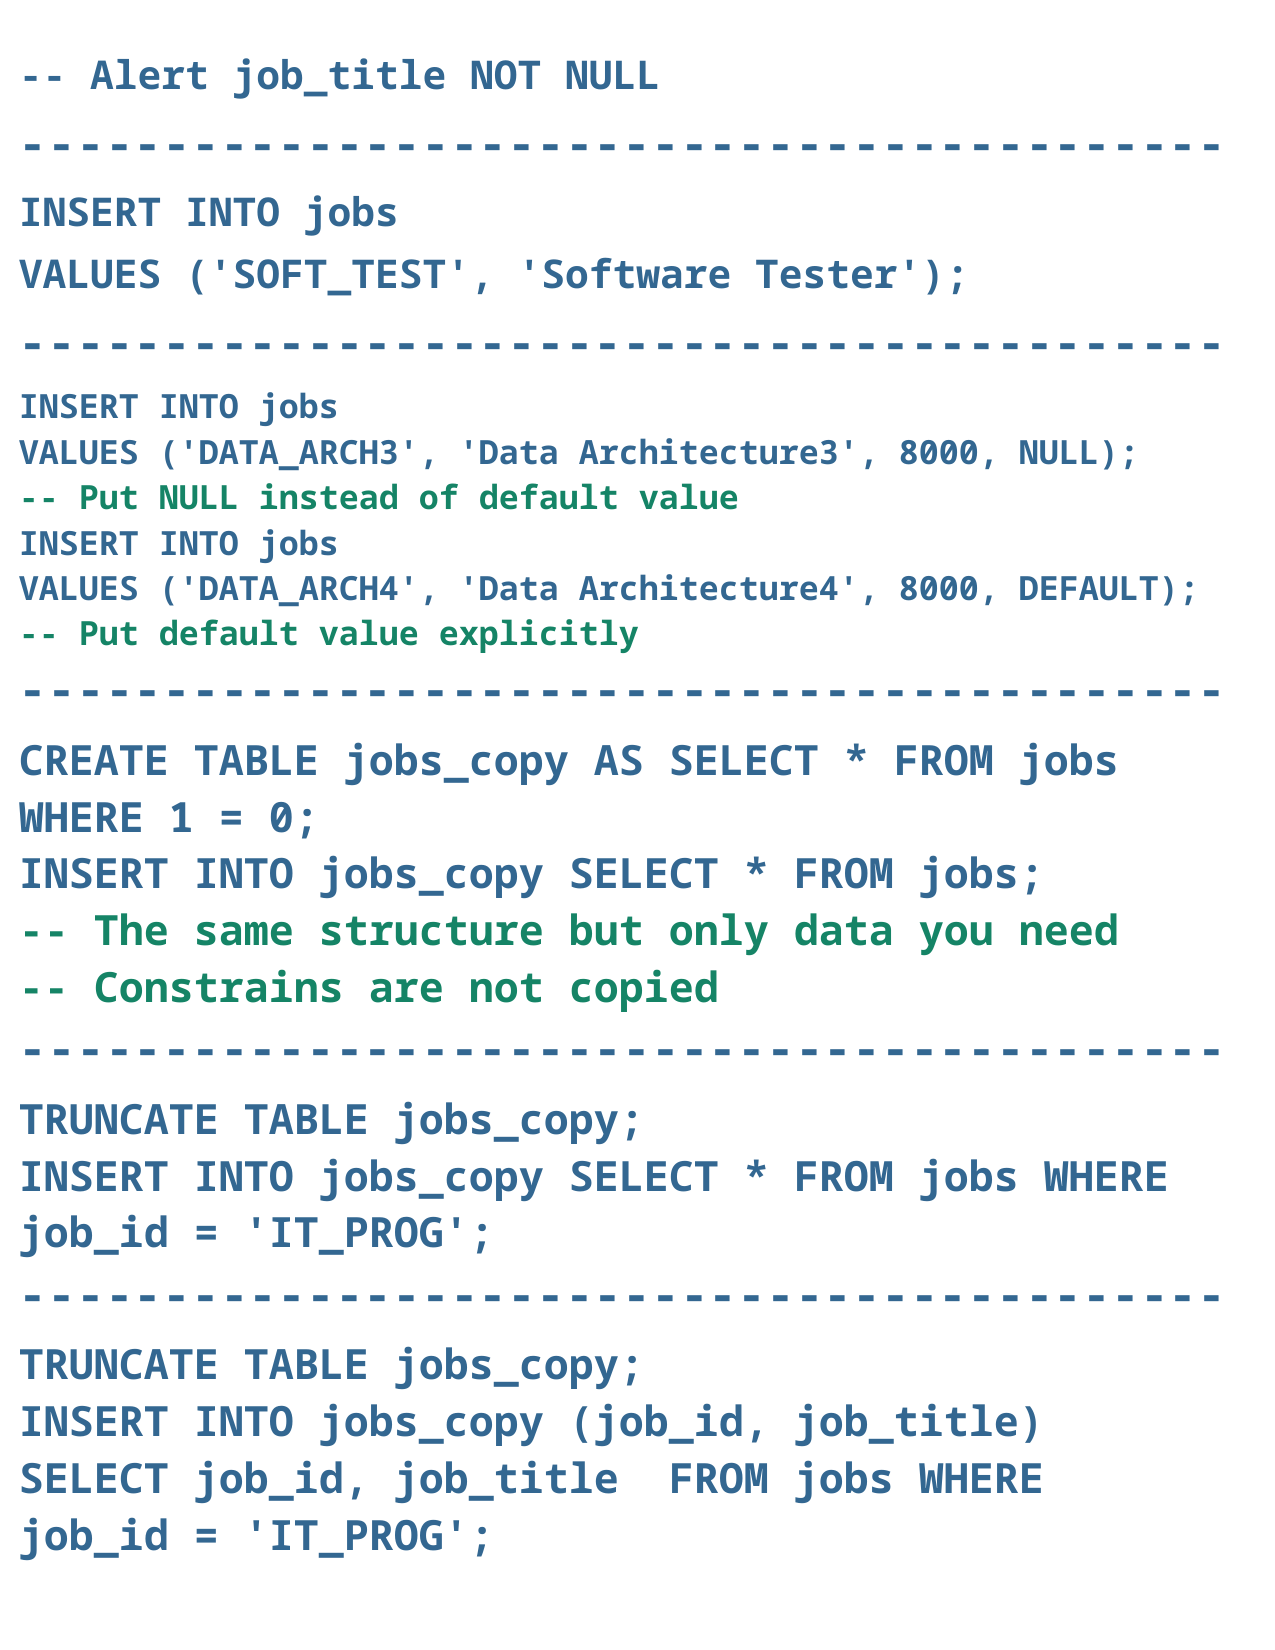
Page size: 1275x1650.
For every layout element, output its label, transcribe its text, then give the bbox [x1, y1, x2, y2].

text VALUES ('SOFT_TEST', 'Software Tester'); [19, 246, 1256, 300]
text SELECT job_id, job_title FROM jobs WHERE [19, 1448, 1256, 1505]
text INSERT INTO jobs [19, 383, 1256, 428]
text INSERT INTO jobs_copy SELECT * FROM jobs WHERE job_id = 'IT_PROG'; [19, 1146, 1256, 1260]
text INSERT INTO jobs_copy (job_id, job_title) [19, 1392, 1256, 1448]
text INSERT INTO jobs_copy SELECT * FROM jobs; [19, 844, 1256, 901]
text ------------------------------------------ [19, 1260, 1256, 1325]
text VALUES ('DATA_ARCH4', 'Data Architecture4', 8000, DEFAULT); [19, 565, 1256, 610]
text ------------------------------------------ [19, 1014, 1256, 1080]
text ------------------------------------------ [19, 308, 1256, 373]
text -- Alert job_title NOT NULL [19, 47, 1256, 101]
text job_id = 'IT_PROG'; [19, 1505, 1256, 1562]
text TRUNCATE TABLE jobs_copy; [19, 1335, 1256, 1392]
text INSERT INTO jobs [19, 519, 1256, 565]
text -- Constrains are not copied [19, 958, 1256, 1014]
text -- Put default value explicitly [19, 610, 1256, 656]
text -- The same structure but only data you need [19, 901, 1256, 958]
text TRUNCATE TABLE jobs_copy; [19, 1089, 1256, 1146]
text ------------------------------------------ [19, 109, 1256, 174]
text -- Put NULL instead of default value [19, 474, 1256, 519]
text VALUES ('DATA_ARCH3', 'Data Architecture3', 8000, NULL); [19, 428, 1256, 474]
text CREATE TABLE jobs_copy AS SELECT * FROM jobs WHERE 1 = 0; [19, 731, 1256, 844]
text INSERT INTO jobs [19, 184, 1256, 238]
text ------------------------------------------ [19, 656, 1256, 721]
